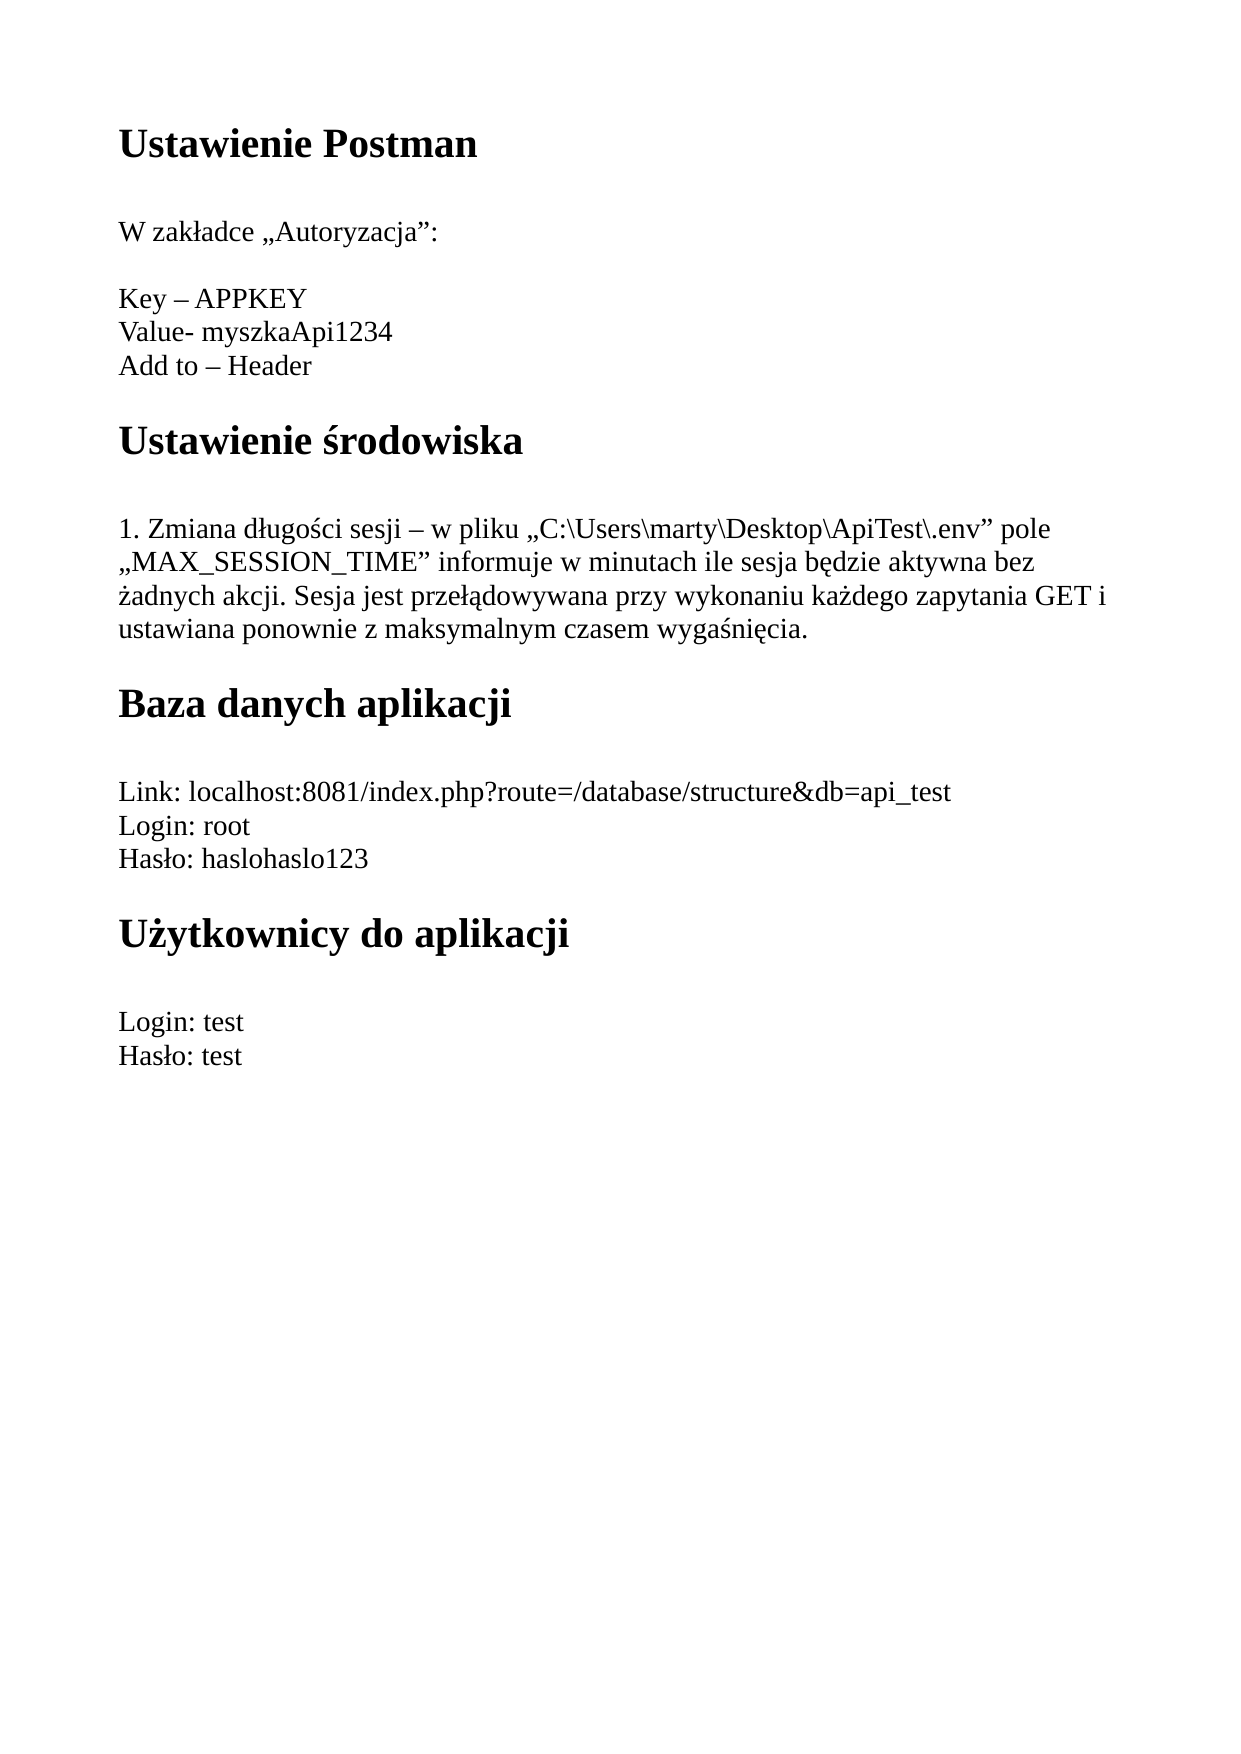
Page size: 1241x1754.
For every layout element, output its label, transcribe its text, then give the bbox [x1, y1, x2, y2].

text Login: root [118, 808, 1122, 842]
text Add to – Header [118, 348, 1122, 382]
text Login: test [118, 1004, 1122, 1038]
text Link: localhost:8081/index.php?route=/database/structure&db=api_test [118, 774, 1122, 808]
text Ustawienie Postman [118, 118, 1122, 166]
text Key – APPKEY [118, 281, 1122, 314]
text Hasło: haslohaslo123 [118, 842, 1122, 875]
text Baza danych aplikacji [118, 679, 1122, 727]
text Hasło: test [118, 1038, 1122, 1072]
text 1. Zmiana długości sesji – w pliku „C:\Users\marty\Desktop\ApiTest\.env” pole „MAX_SESSION_TIME” informuje w minutach ile sesja będzie aktywna bez żadnych akcji. Sesja jest przełądowywana przy wykonaniu każdego zapytania GET i ustawiana ponownie z maksymalnym czasem wygaśnięcia. [118, 511, 1122, 645]
text Value- myszkaApi1234 [118, 314, 1122, 348]
text W zakładce „Autoryzacja”: [118, 214, 1122, 247]
text Ustawienie środowiska [118, 415, 1122, 463]
text Użytkownicy do aplikacji [118, 909, 1122, 957]
